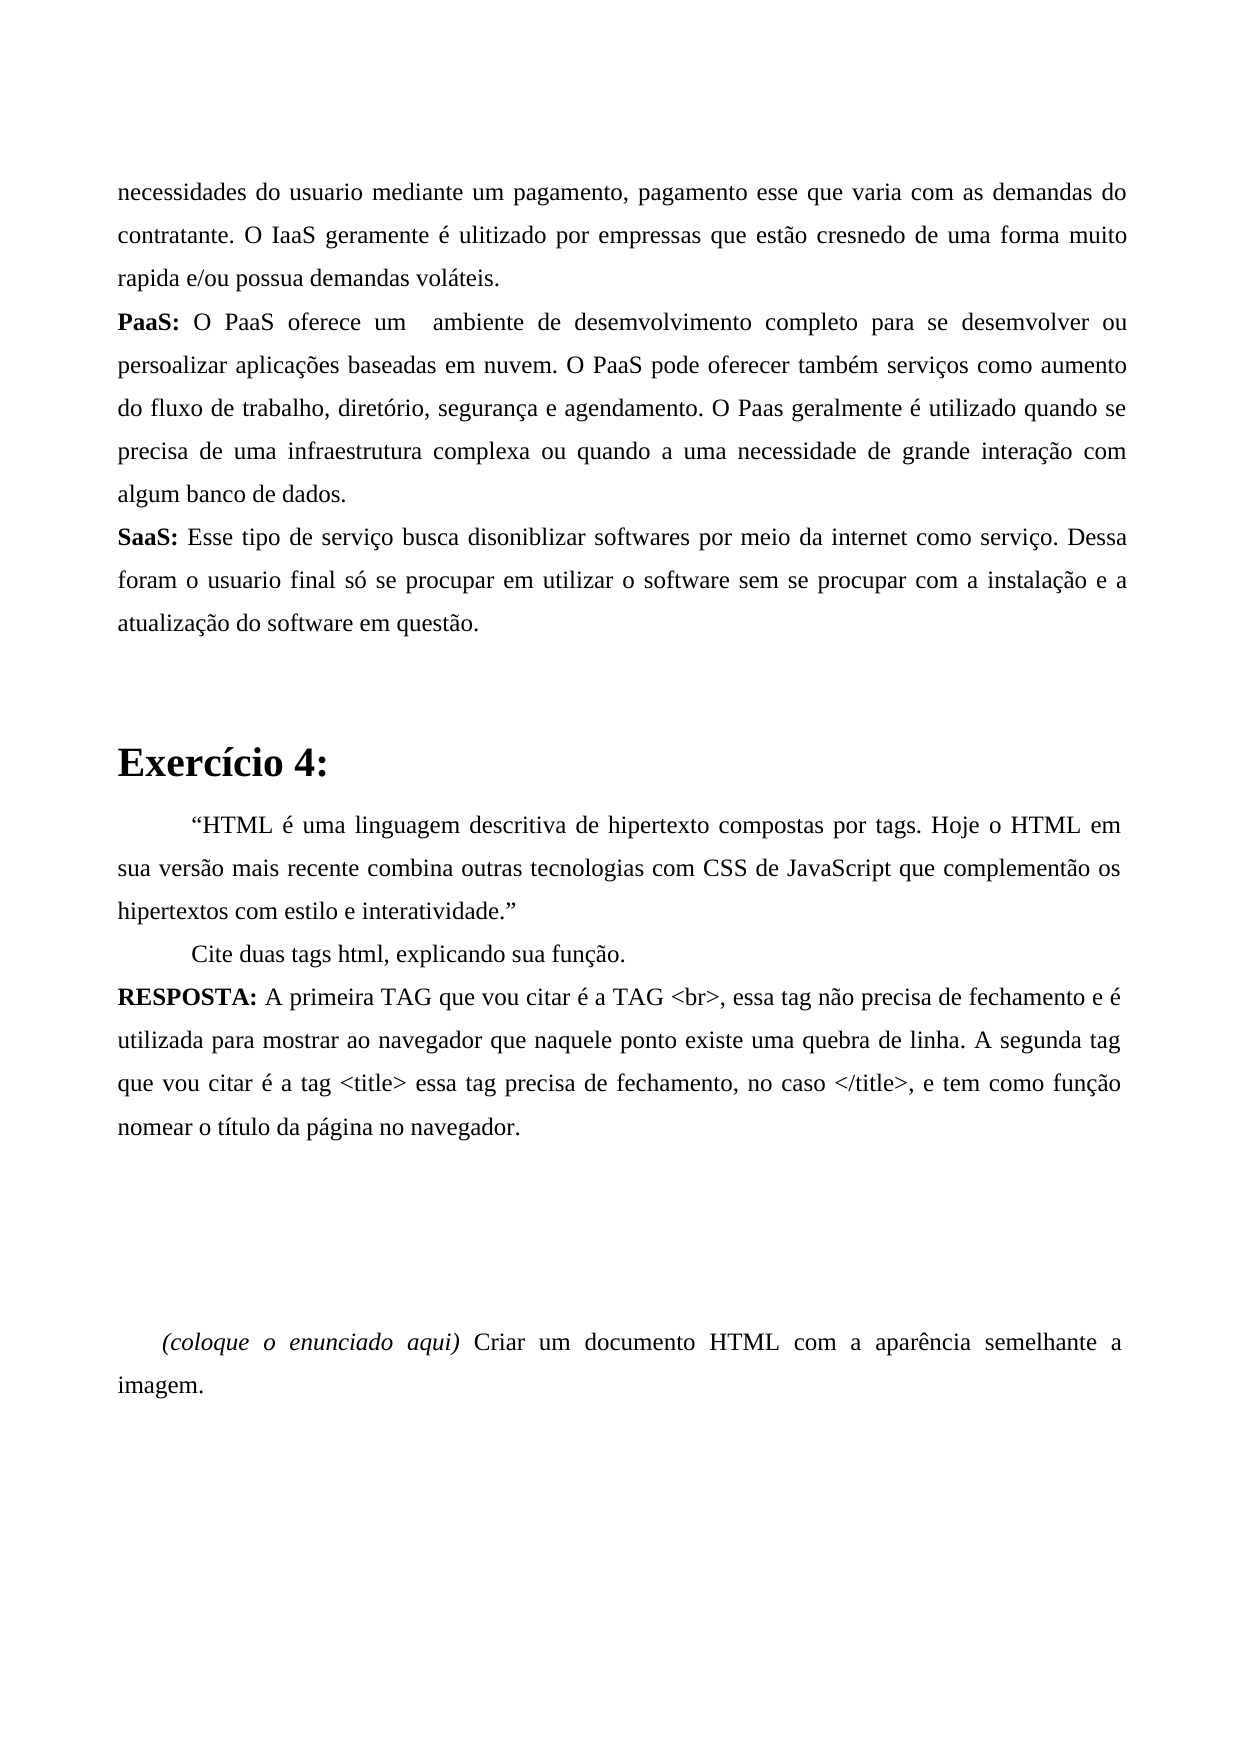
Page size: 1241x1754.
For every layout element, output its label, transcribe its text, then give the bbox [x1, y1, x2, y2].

text RESPOSTA: A primeira TAG que vou citar é a TAG <br>, essa tag não precisa de fechamento e é utilizada para mostrar ao navegador que naquele ponto existe uma quebra de linha. A segunda tag que vou citar é a tag <title> essa tag precisa de fechamento, no caso </title>, e tem como função nomear o título da página no navegador. [117, 982, 1122, 1140]
text Exercício 4: [117, 738, 1128, 786]
text (coloque o enunciado aqui) Criar um documento HTML com a aparência semelhante a imagem. [117, 1327, 1122, 1399]
text “HTML é uma linguagem descritiva de hipertexto compostas por tags. Hoje o HTML em sua versão mais recente combina outras tecnologias com CSS de JavaScript que complementão os hipertextos com estilo e interatividade.” [117, 810, 1122, 925]
text PaaS: O PaaS oferece um ambiente de desemvolvimento completo para se desemvolver ou persoalizar aplicações baseadas em nuvem. O PaaS pode oferecer também serviços como aumento do fluxo de trabalho, diretório, segurança e agendamento. O Paas geralmente é utilizado quando se precisa de uma infraestrutura complexa ou quando a uma necessidade de grande interação com algum banco de dados. [117, 307, 1128, 508]
text SaaS: Esse tipo de serviço busca disoniblizar softwares por meio da internet como serviço. Dessa foram o usuario final só se procupar em utilizar o software sem se procupar com a instalação e a atualização do software em questão. [117, 522, 1128, 637]
text Cite duas tags html, explicando sua função. [117, 939, 1122, 968]
text necessidades do usuario mediante um pagamento, pagamento esse que varia com as demandas do contratante. O IaaS geramente é ulitizado por empressas que estão cresnedo de uma forma muito rapida e/ou possua demandas voláteis. [117, 177, 1128, 292]
